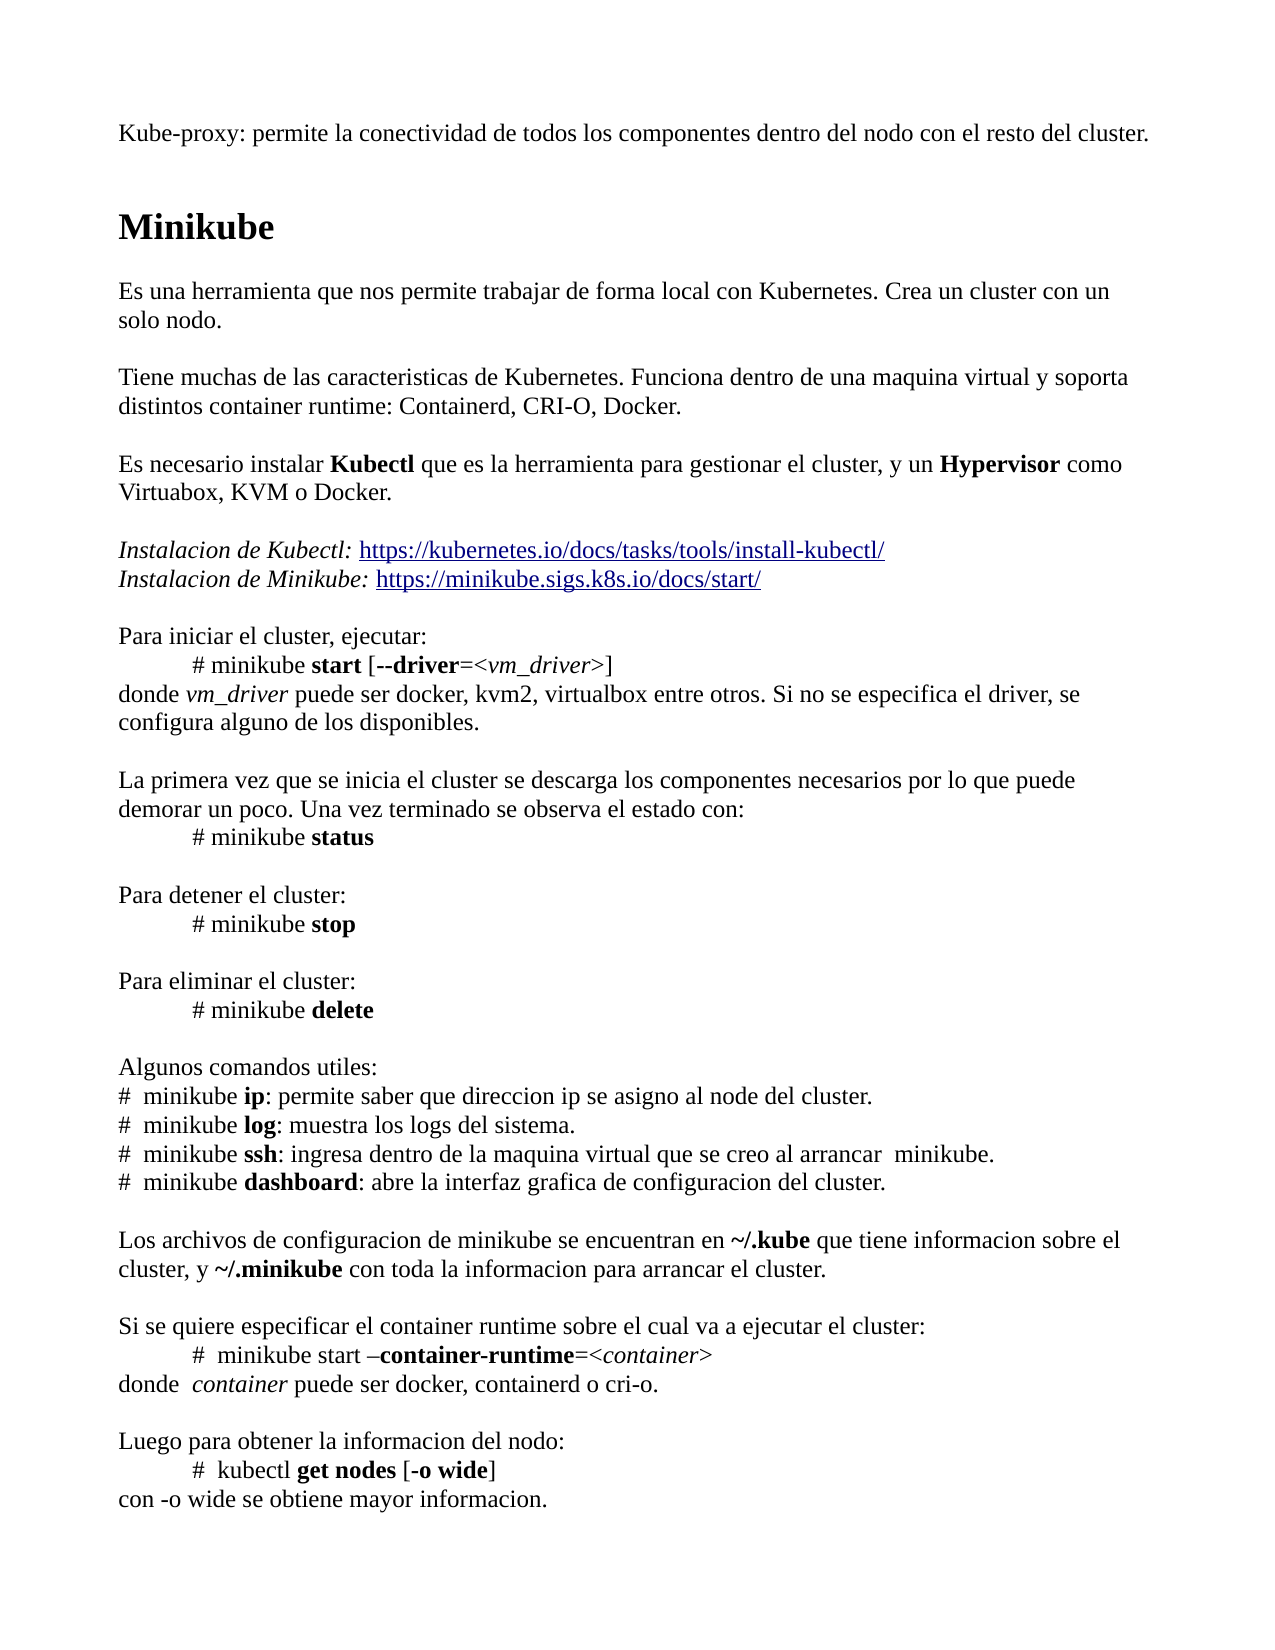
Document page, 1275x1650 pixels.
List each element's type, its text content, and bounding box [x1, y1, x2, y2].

text # minikube start [--driver=<vm_driver>] [118, 650, 1157, 679]
text Kube-proxy: permite la conectividad de todos los componentes dentro del nodo con el resto del cluster. [118, 118, 1157, 147]
text Para iniciar el cluster, ejecutar: [118, 621, 1157, 650]
text # minikube ip: permite saber que direccion ip se asigno al node del cluster. [118, 1081, 1157, 1110]
text Minikube [118, 204, 1157, 247]
text Es una herramienta que nos permite trabajar de forma local con Kubernetes. Crea un cluster con un solo nodo. [118, 276, 1157, 334]
text # minikube dashboard: abre la interfaz grafica de configuracion del cluster. [118, 1167, 1157, 1196]
text donde container puede ser docker, containerd o cri-o. [118, 1369, 1157, 1397]
text Instalacion de Kubectl: https://kubernetes.io/docs/tasks/tools/install-kubectl/ [118, 535, 1157, 564]
text Tiene muchas de las caracteristicas de Kubernetes. Funciona dentro de una maquina virtual y soporta distintos container runtime: Containerd, CRI-O, Docker. [118, 362, 1157, 420]
text La primera vez que se inicia el cluster se descarga los componentes necesarios por lo que puede demorar un poco. Una vez terminado se observa el estado con: [118, 765, 1157, 822]
text con -o wide se obtiene mayor informacion. [118, 1484, 1157, 1512]
text Algunos comandos utiles: [118, 1052, 1157, 1081]
text Es necesario instalar Kubectl que es la herramienta para gestionar el cluster, y un Hypervisor como Virtuabox, KVM o Docker. [118, 449, 1157, 506]
text # kubectl get nodes [-o wide] [118, 1455, 1157, 1484]
text Para detener el cluster: [118, 880, 1157, 909]
text Si se quiere especificar el container runtime sobre el cual va a ejecutar el cluster: [118, 1311, 1157, 1340]
text Para eliminar el cluster: [118, 966, 1157, 995]
text # minikube start –container-runtime=<container> [118, 1340, 1157, 1369]
text Luego para obtener la informacion del nodo: [118, 1426, 1157, 1455]
text Instalacion de Minikube: https://minikube.sigs.k8s.io/docs/start/ [118, 564, 1157, 592]
text # minikube delete [118, 995, 1157, 1024]
text # minikube status [118, 822, 1157, 851]
text # minikube ssh: ingresa dentro de la maquina virtual que se creo al arrancar minikube. [118, 1139, 1157, 1167]
text donde vm_driver puede ser docker, kvm2, virtualbox entre otros. Si no se especifica el driver, se configura alguno de los disponibles. [118, 679, 1157, 736]
text # minikube stop [118, 909, 1157, 937]
text Los archivos de configuracion de minikube se encuentran en ~/.kube que tiene informacion sobre el cluster, y ~/.minikube con toda la informacion para arrancar el cluster. [118, 1225, 1157, 1282]
text # minikube log: muestra los logs del sistema. [118, 1110, 1157, 1139]
